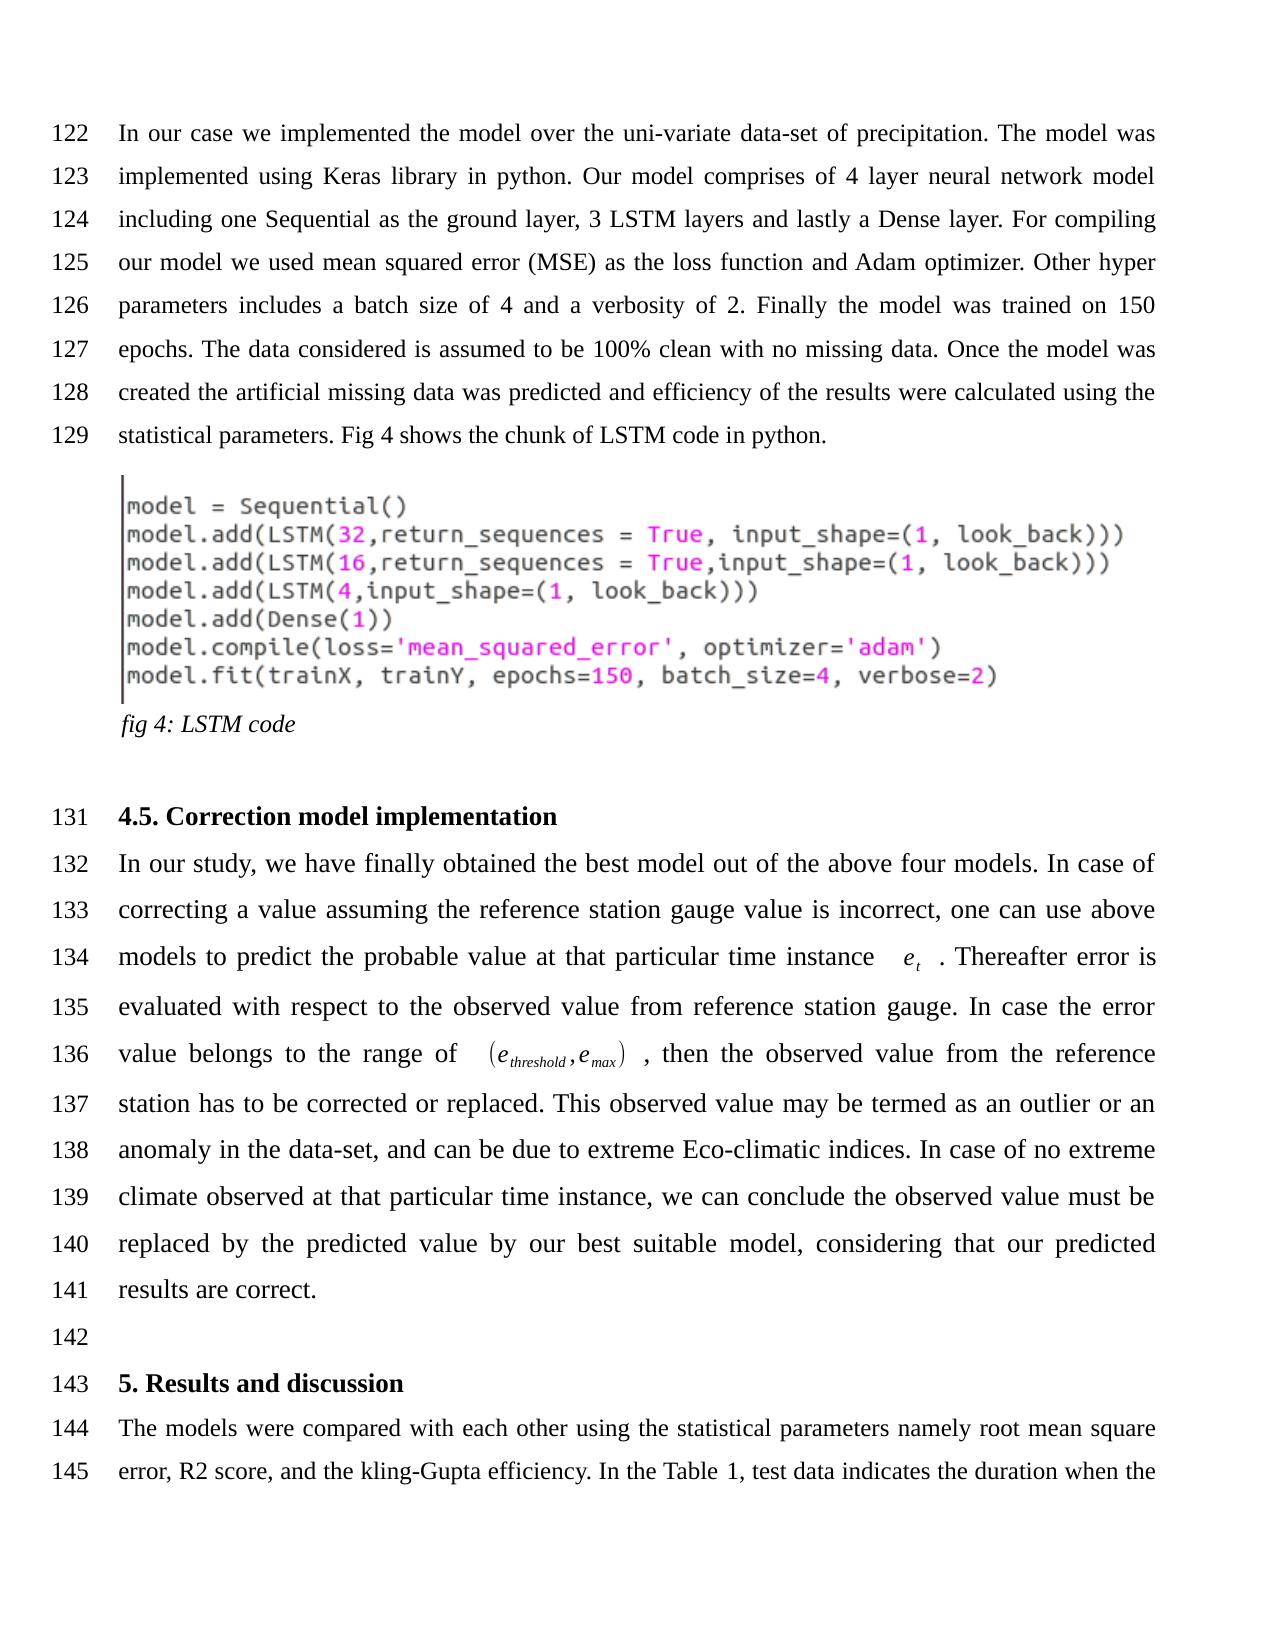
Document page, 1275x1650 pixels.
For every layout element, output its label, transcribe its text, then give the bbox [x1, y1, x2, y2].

picture [121, 475, 1154, 704]
text fig 4: LSTM code [121, 704, 1154, 738]
text The models were compared with each other using the statistical parameters namely root mean square error, R2 score, and the kling-Gupta efficiency. In the Table 1, test data indicates the duration when the [118, 1413, 1157, 1485]
text 4.5. Correction model implementation [118, 800, 1157, 831]
text In our case we implemented the model over the uni-variate data-set of precipitation. The model was implemented using Keras library in python. Our model comprises of 4 layer neural network model including one Sequential as the ground layer, 3 LSTM layers and lastly a Dense layer. For compiling our model we used mean squared error (MSE) as the loss function and Adam optimizer. Other hyper parameters includes a batch size of 4 and a verbosity of 2. Finally the model was trained on 150 epochs. The data considered is assumed to be 100% clean with no missing data. Once the model was created the artificial missing data was predicted and efficiency of the results were calculated using the statistical parameters. Fig 4 shows the chunk of LSTM code in python. [118, 118, 1157, 449]
text 5. Results and discussion [118, 1367, 1157, 1398]
text In our study, we have finally obtained the best model out of the above four models. In case of correcting a value assuming the reference station gauge value is incorrect, one can use above models to predict the probable value at that particular time instance . Thereafter error is evaluated with respect to the observed value from reference station gauge. In case the error value belongs to the range of , then the observed value from the reference station has to be corrected or replaced. This observed value may be termed as an outlier or an anomaly in the data-set, and can be due to extreme Eco-climatic indices. In case of no extreme climate observed at that particular time instance, we can conclude the observed value must be replaced by the predicted value by our best suitable model, considering that our predicted results are correct. [118, 847, 1157, 1304]
